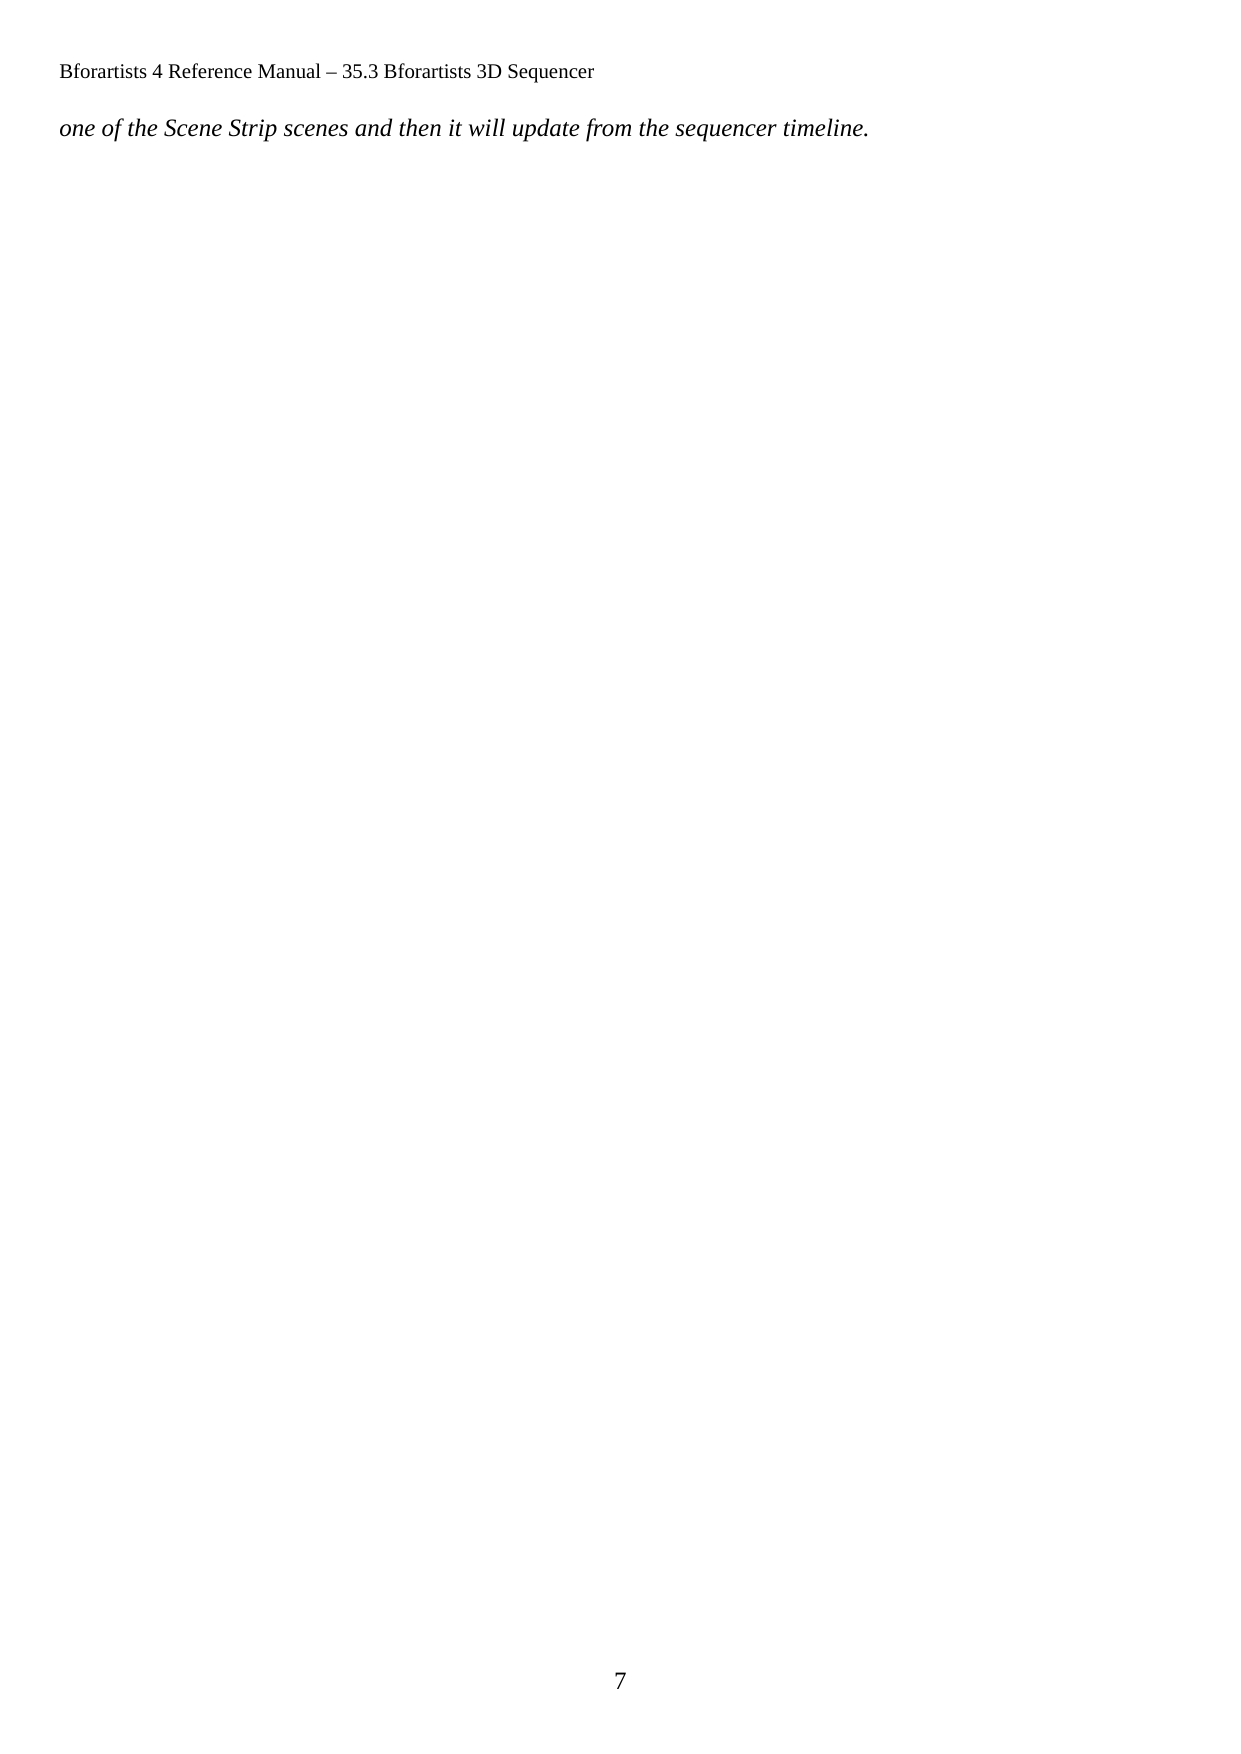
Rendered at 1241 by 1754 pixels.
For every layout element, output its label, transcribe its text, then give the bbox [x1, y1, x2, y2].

text one of the Scene Strip scenes and then it will update from the sequencer timeline. [59, 113, 1181, 141]
